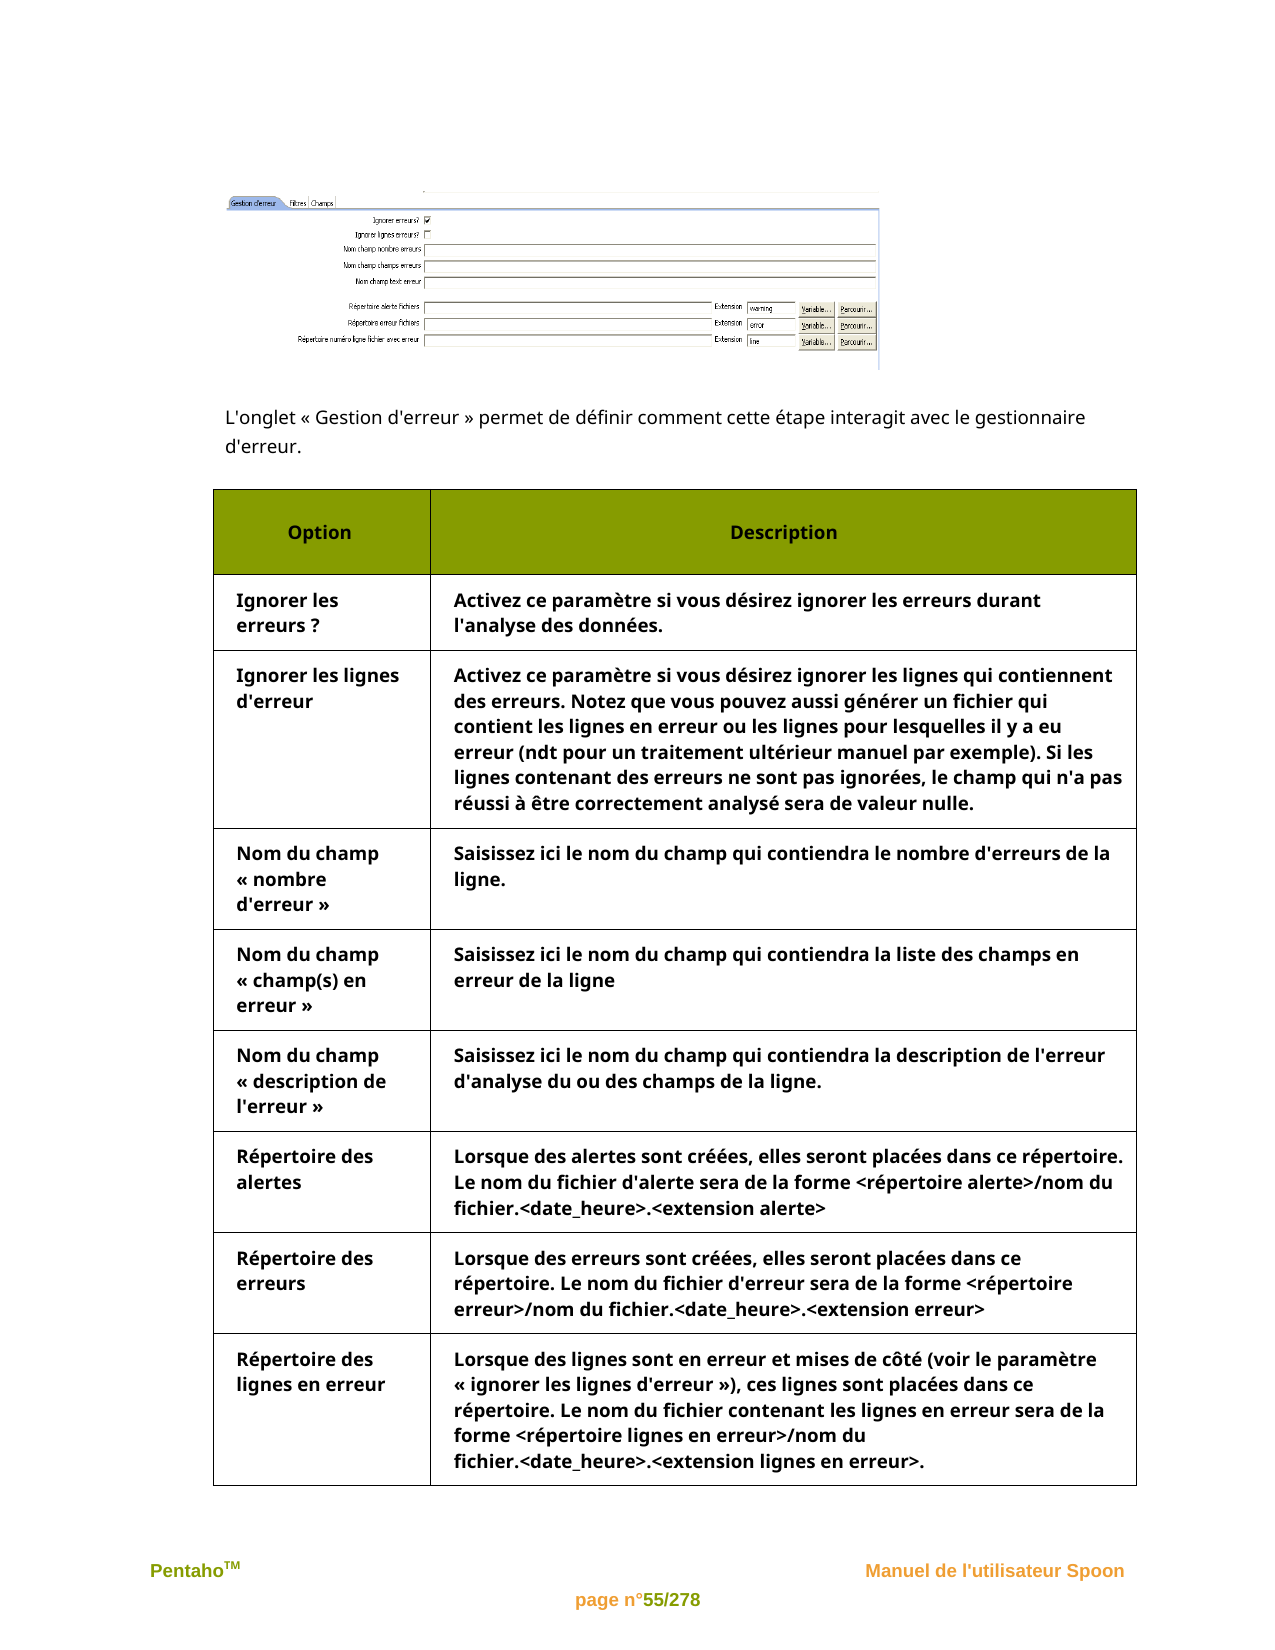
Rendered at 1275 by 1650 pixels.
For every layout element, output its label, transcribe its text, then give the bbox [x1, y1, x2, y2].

table_cell Répertoire des lignes en erreur [214, 1334, 430, 1485]
table_cell Nom du champ « nombre d'erreur » [214, 829, 430, 929]
picture [226, 191, 880, 370]
table_cell Ignorer les erreurs ? [214, 575, 430, 650]
table_cell Lorsque des erreurs sont créées, elles seront placées dans ce répertoire. Le nom du fichier d'erreur sera de la forme <répertoire erreur>/nom du fichier.<date_heure>.<extension erreur> [431, 1233, 1136, 1333]
table_cell Ignorer les lignes d'erreur [214, 651, 430, 827]
table_cell Nom du champ « description de l'erreur » [214, 1031, 430, 1131]
table_cell Répertoire des alertes [214, 1132, 430, 1232]
table_cell Activez ce paramètre si vous désirez ignorer les lignes qui contiennent des erreurs. Notez que vous pouvez aussi générer un fichier qui contient les lignes en erreur ou les lignes pour lesquelles il y a eu erreur (ndt pour un traitement ultérieur manuel par exemple). Si les lignes contenant des erreurs ne sont pas ignorées, le champ qui n'a pas réussi à être correctement analysé sera de valeur nulle. [431, 651, 1136, 827]
table_cell Répertoire des erreurs [214, 1233, 430, 1333]
table_cell Saisissez ici le nom du champ qui contiendra le nombre d'erreurs de la ligne. [431, 829, 1136, 929]
text L'onglet « Gestion d'erreur » permet de définir comment cette étape interagit avec le gestionnaire d'erreur. [225, 150, 1125, 459]
table_cell Nom du champ « champ(s) en erreur » [214, 930, 430, 1030]
table_cell Activez ce paramètre si vous désirez ignorer les erreurs durant l'analyse des données. [431, 575, 1136, 650]
table_cell Saisissez ici le nom du champ qui contiendra la description de l'erreur d'analyse du ou des champs de la ligne. [431, 1031, 1136, 1131]
table_header Option [214, 490, 430, 574]
table_header Description [431, 490, 1136, 574]
table_cell Lorsque des lignes sont en erreur et mises de côté (voir le paramètre « ignorer les lignes d'erreur »), ces lignes sont placées dans ce répertoire. Le nom du fichier contenant les lignes en erreur sera de la forme <répertoire lignes en erreur>/nom du fichier.<date_heure>.<extension lignes en erreur>. [431, 1334, 1136, 1485]
table_cell Lorsque des alertes sont créées, elles seront placées dans ce répertoire. Le nom du fichier d'alerte sera de la forme <répertoire alerte>/nom du fichier.<date_heure>.<extension alerte> [431, 1132, 1136, 1232]
table_cell Saisissez ici le nom du champ qui contiendra la liste des champs en erreur de la ligne [431, 930, 1136, 1030]
